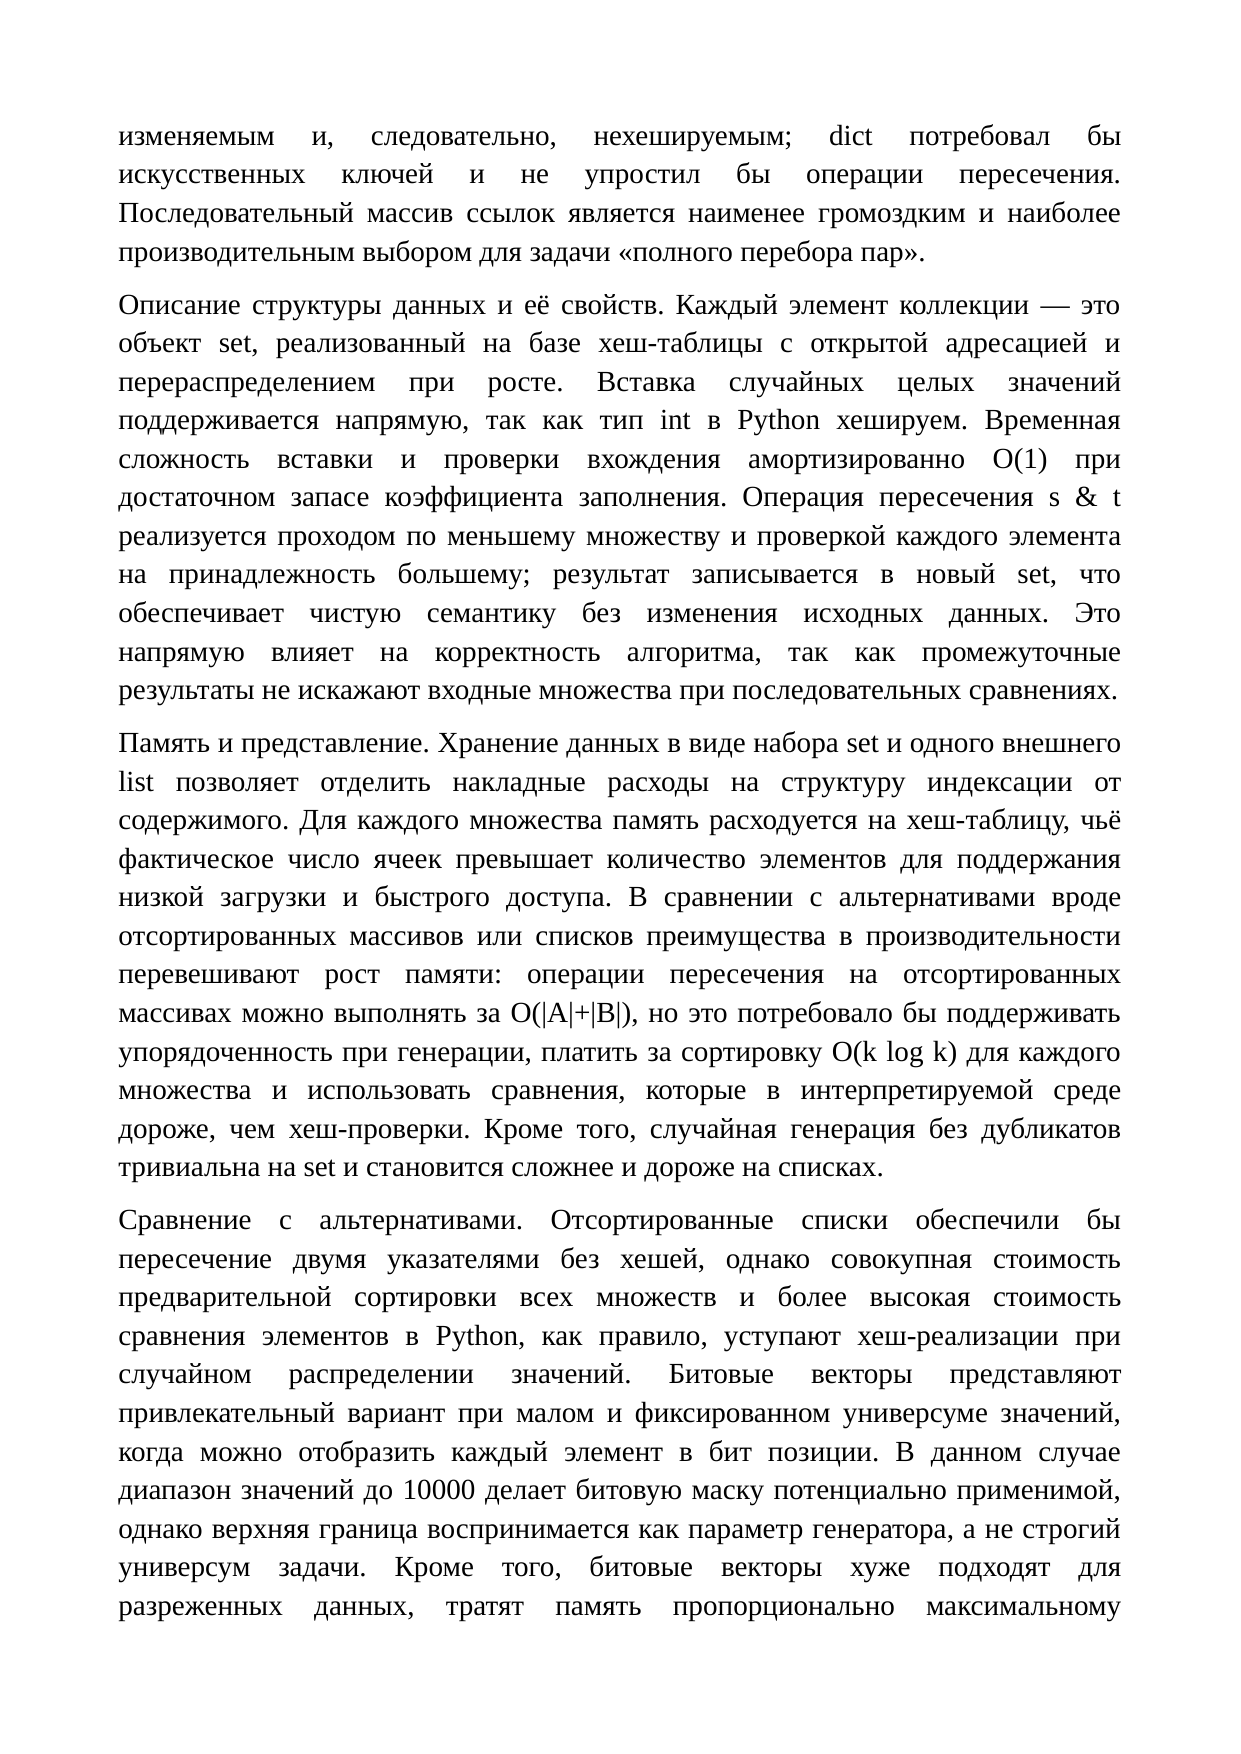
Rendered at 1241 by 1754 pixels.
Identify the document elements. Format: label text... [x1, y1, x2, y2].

text Описание структуры данных и её свойств. Каждый элемент коллекции — это объект set, реализованный на базе хеш-таблицы с открытой адресацией и перераспределением при росте. Вставка случайных целых значений поддерживается напрямую, так как тип int в Python хешируем. Временная сложность вставки и проверки вхождения амортизированно O(1) при достаточном запасе коэффициента заполнения. Операция пересечения s & t реализуется проходом по меньшему множеству и проверкой каждого элемента на принадлежность большему; результат записывается в новый set, что обеспечивает чистую семантику без изменения исходных данных. Это напрямую влияет на корректность алгоритма, так как промежуточные результаты не искажают входные множества при последовательных сравнениях. [118, 287, 1122, 706]
text Память и представление. Хранение данных в виде набора set и одного внешнего list позволяет отделить накладные расходы на структуру индексации от содержимого. Для каждого множества память расходуется на хеш-таблицу, чьё фактическое число ячеек превышает количество элементов для поддержания низкой загрузки и быстрого доступа. В сравнении с альтернативами вроде отсортированных массивов или списков преимущества в производительности перевешивают рост памяти: операции пересечения на отсортированных массивах можно выполнять за O(|A|+|B|), но это потребовало бы поддерживать упорядоченность при генерации, платить за сортировку O(k log k) для каждого множества и использовать сравнения, которые в интерпретируемой среде дороже, чем хеш-проверки. Кроме того, случайная генерация без дубликатов тривиальна на set и становится сложнее и дороже на списках. [118, 725, 1122, 1183]
text Сравнение с альтернативами. Отсортированные списки обеспечили бы пересечение двумя указателями без хешей, однако совокупная стоимость предварительной сортировки всех множеств и более высокая стоимость сравнения элементов в Python, как правило, уступают хеш-реализации при случайном распределении значений. Битовые векторы представляют привлекательный вариант при малом и фиксированном универсуме значений, когда можно отобразить каждый элемент в бит позиции. В данном случае диапазон значений до 10000 делает битовую маску потенциально применимой, однако верхняя граница воспринимается как параметр генератора, а не строгий универсум задачи. Кроме того, битовые векторы хуже подходят для разреженных данных, тратят память пропорционально максимальному [118, 1202, 1122, 1621]
text изменяемым и, следовательно, нехешируемым; dict потребовал бы искусственных ключей и не упростил бы операции пересечения. Последовательный массив ссылок является наименее громоздким и наиболее производительным выбором для задачи «полного перебора пар». [118, 118, 1122, 267]
